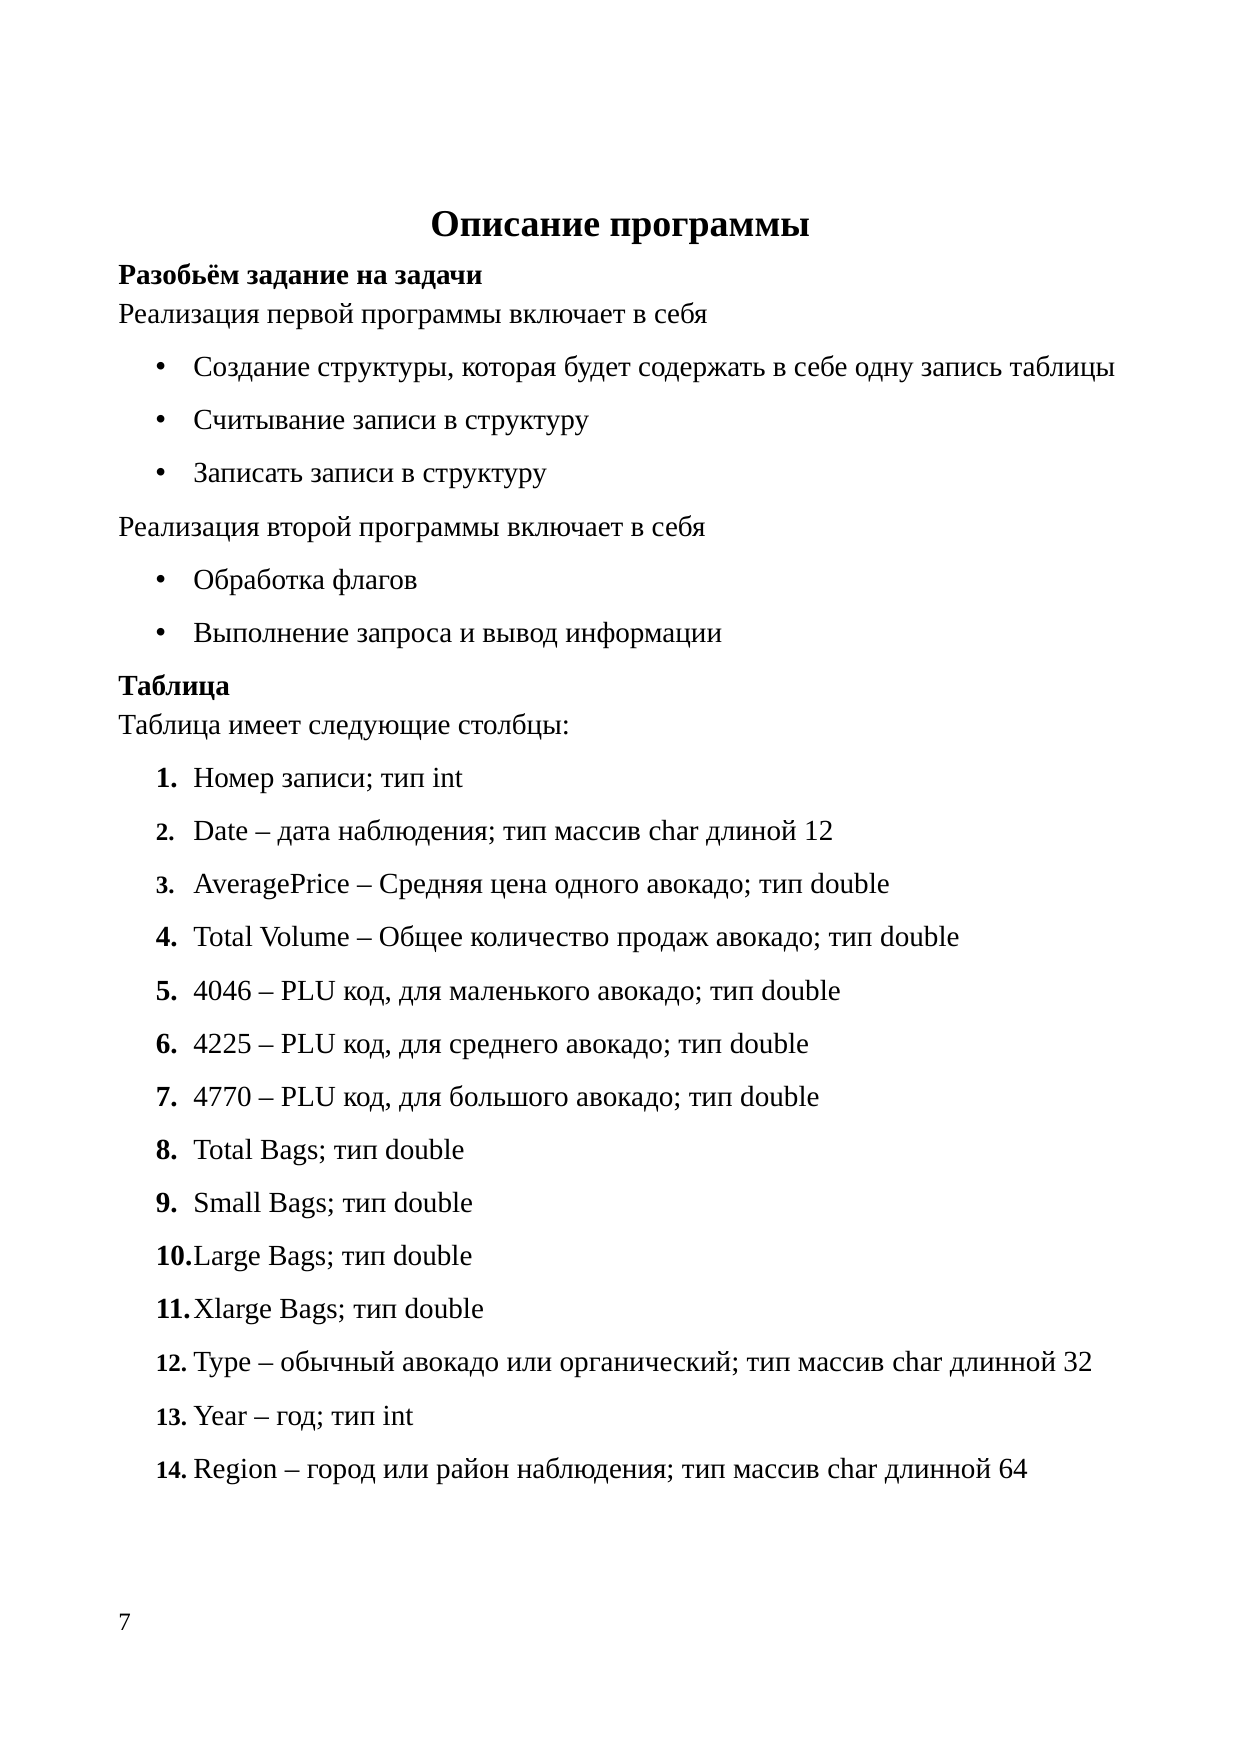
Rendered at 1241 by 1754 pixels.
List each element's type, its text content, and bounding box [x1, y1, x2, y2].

list Date – дата наблюдения; тип массив char длиной 12 [156, 813, 1122, 847]
list Region – город или район наблюдения; тип массив char длинной 64 [156, 1451, 1122, 1484]
list Обработка флагов [156, 562, 1122, 596]
list Total Volume – Общее количество продаж авокадо; тип double [156, 919, 1122, 953]
list Создание структуры, которая будет содержать в себе одну запись таблицы [156, 349, 1122, 383]
list Small Bags; тип double [156, 1185, 1122, 1219]
list Записать записи в структуру [156, 456, 1122, 489]
text Разобьём задание на задачи Реализация первой программы включает в себя [118, 257, 1122, 329]
list Номер записи; тип int [156, 760, 1122, 794]
list 4046 – PLU код, для маленького авокадо; тип double [156, 973, 1122, 1006]
list Large Bags; тип double [156, 1238, 1122, 1272]
list 4225 – PLU код, для среднего авокадо; тип double [156, 1026, 1122, 1059]
text Таблица Таблица имеет следующие столбцы: [118, 668, 1122, 741]
list Total Bags; тип double [156, 1132, 1122, 1166]
list 4770 – PLU код, для большого авокадо; тип double [156, 1079, 1122, 1112]
list AveragePrice – Средняя цена одного авокадо; тип double [156, 866, 1122, 900]
text Реализация второй программы включает в себя [118, 509, 1122, 542]
list Type – обычный авокадо или органический; тип массив char длинной 32 [156, 1344, 1122, 1378]
list Считывание записи в структуру [156, 402, 1122, 436]
subtitle Описание программы [118, 201, 1122, 245]
list Year – год; тип int [156, 1398, 1122, 1431]
list Xlarge Bags; тип double [156, 1291, 1122, 1325]
list Выполнение запроса и вывод информации [156, 615, 1122, 649]
